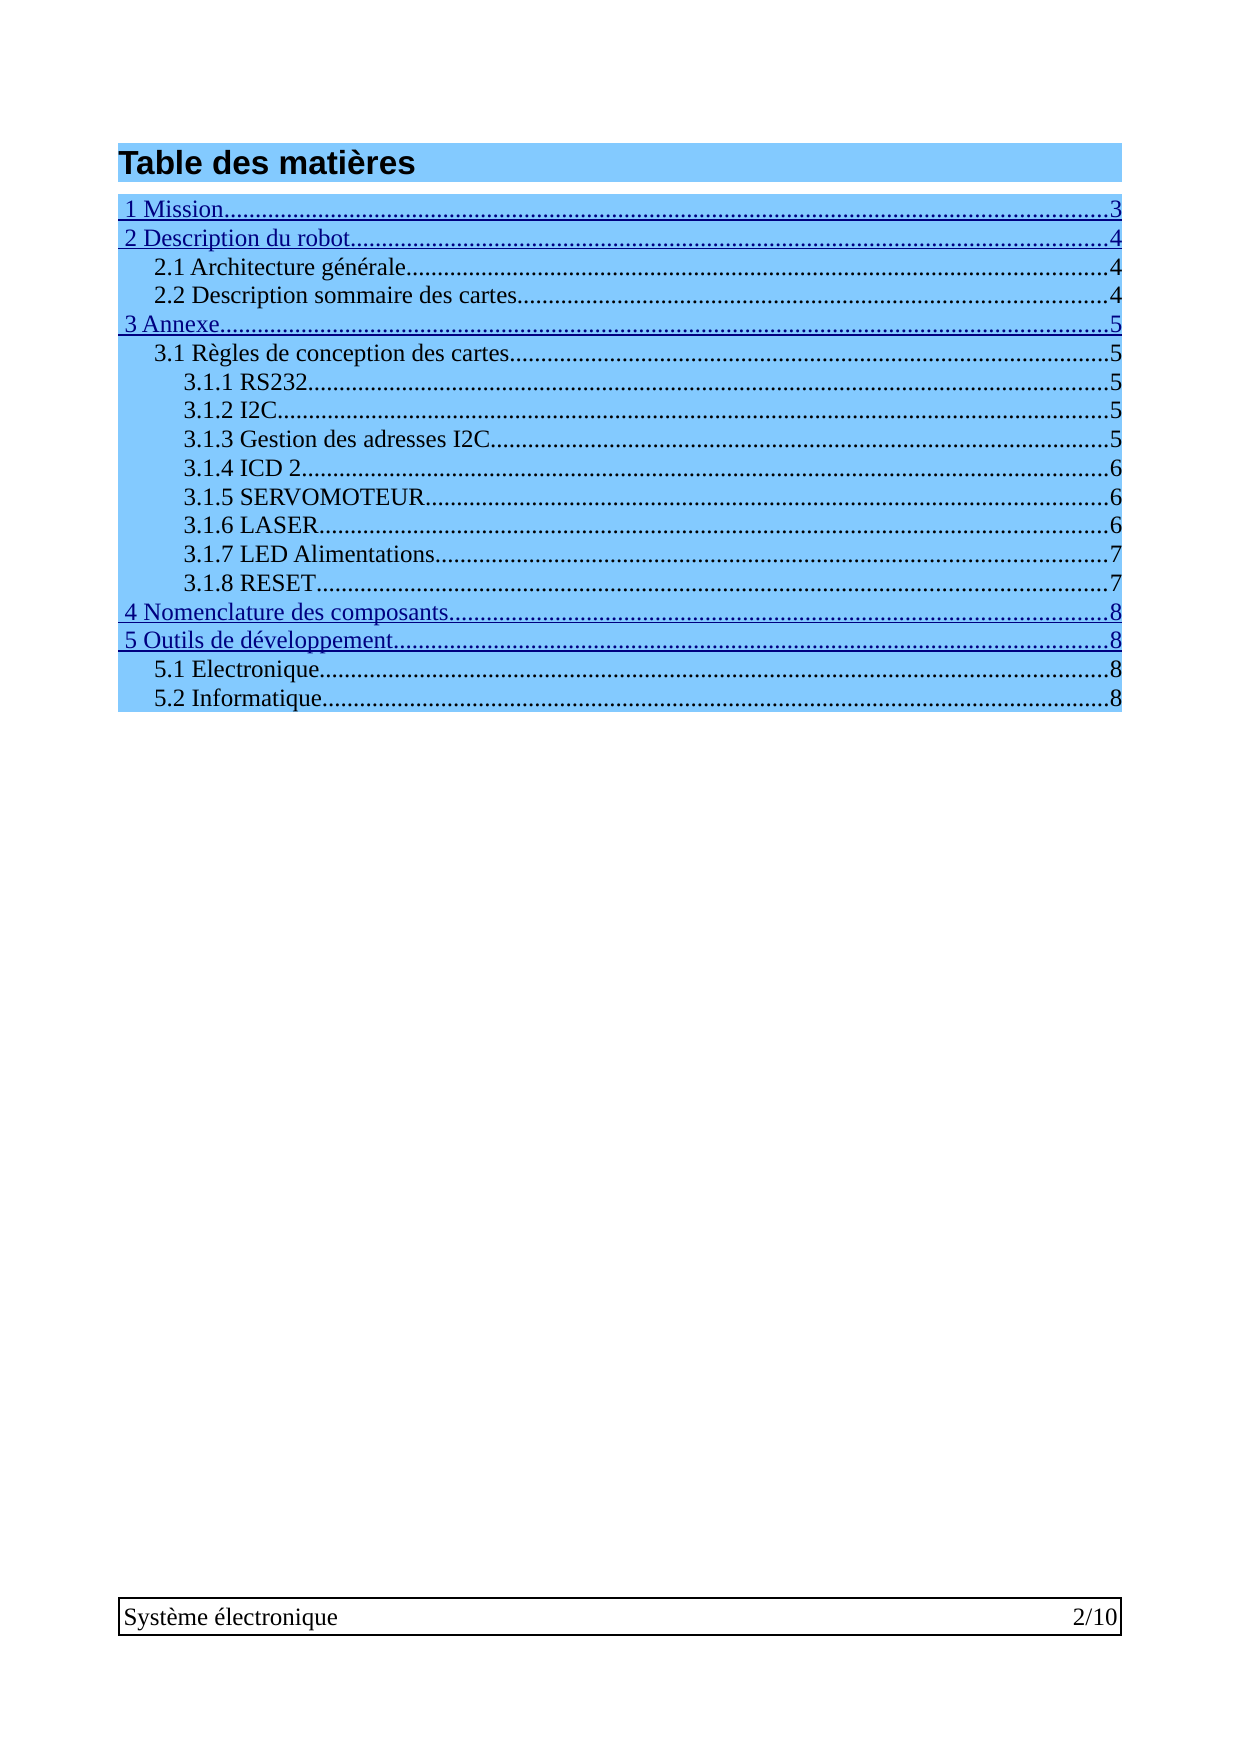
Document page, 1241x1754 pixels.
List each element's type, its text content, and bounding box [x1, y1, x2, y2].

text 2 Description du robot 4 [118, 223, 1122, 248]
text 2.2 Description sommaire des cartes 4 [148, 280, 1122, 309]
text 3.1.8 RESET 7 [177, 568, 1122, 597]
text 3.1.7 LED Alimentations 7 [177, 539, 1122, 568]
text 3.1.2 I2C 5 [177, 395, 1122, 424]
text 3.1.3 Gestion des adresses I2C 5 [177, 424, 1122, 453]
text 3.1.6 LASER 6 [177, 510, 1122, 539]
text 3.1 Règles de conception des cartes 5 [148, 338, 1122, 367]
text 2.1 Architecture générale 4 [148, 252, 1122, 280]
text 3.1.1 RS232 5 [177, 367, 1122, 395]
subtitle Table des matières [118, 143, 1122, 182]
text 1 Mission 3 [118, 194, 1122, 219]
text 3 Annexe 5 [118, 309, 1122, 334]
text 3.1.5 SERVOMOTEUR 6 [177, 482, 1122, 510]
text 3.1.4 ICD 2 6 [177, 453, 1122, 482]
text 4 Nomenclature des composants 8 [118, 597, 1122, 622]
text 5.2 Informatique 8 [148, 683, 1122, 712]
text 5 Outils de développement 8 [118, 625, 1122, 650]
text 5.1 Electronique 8 [148, 654, 1122, 683]
